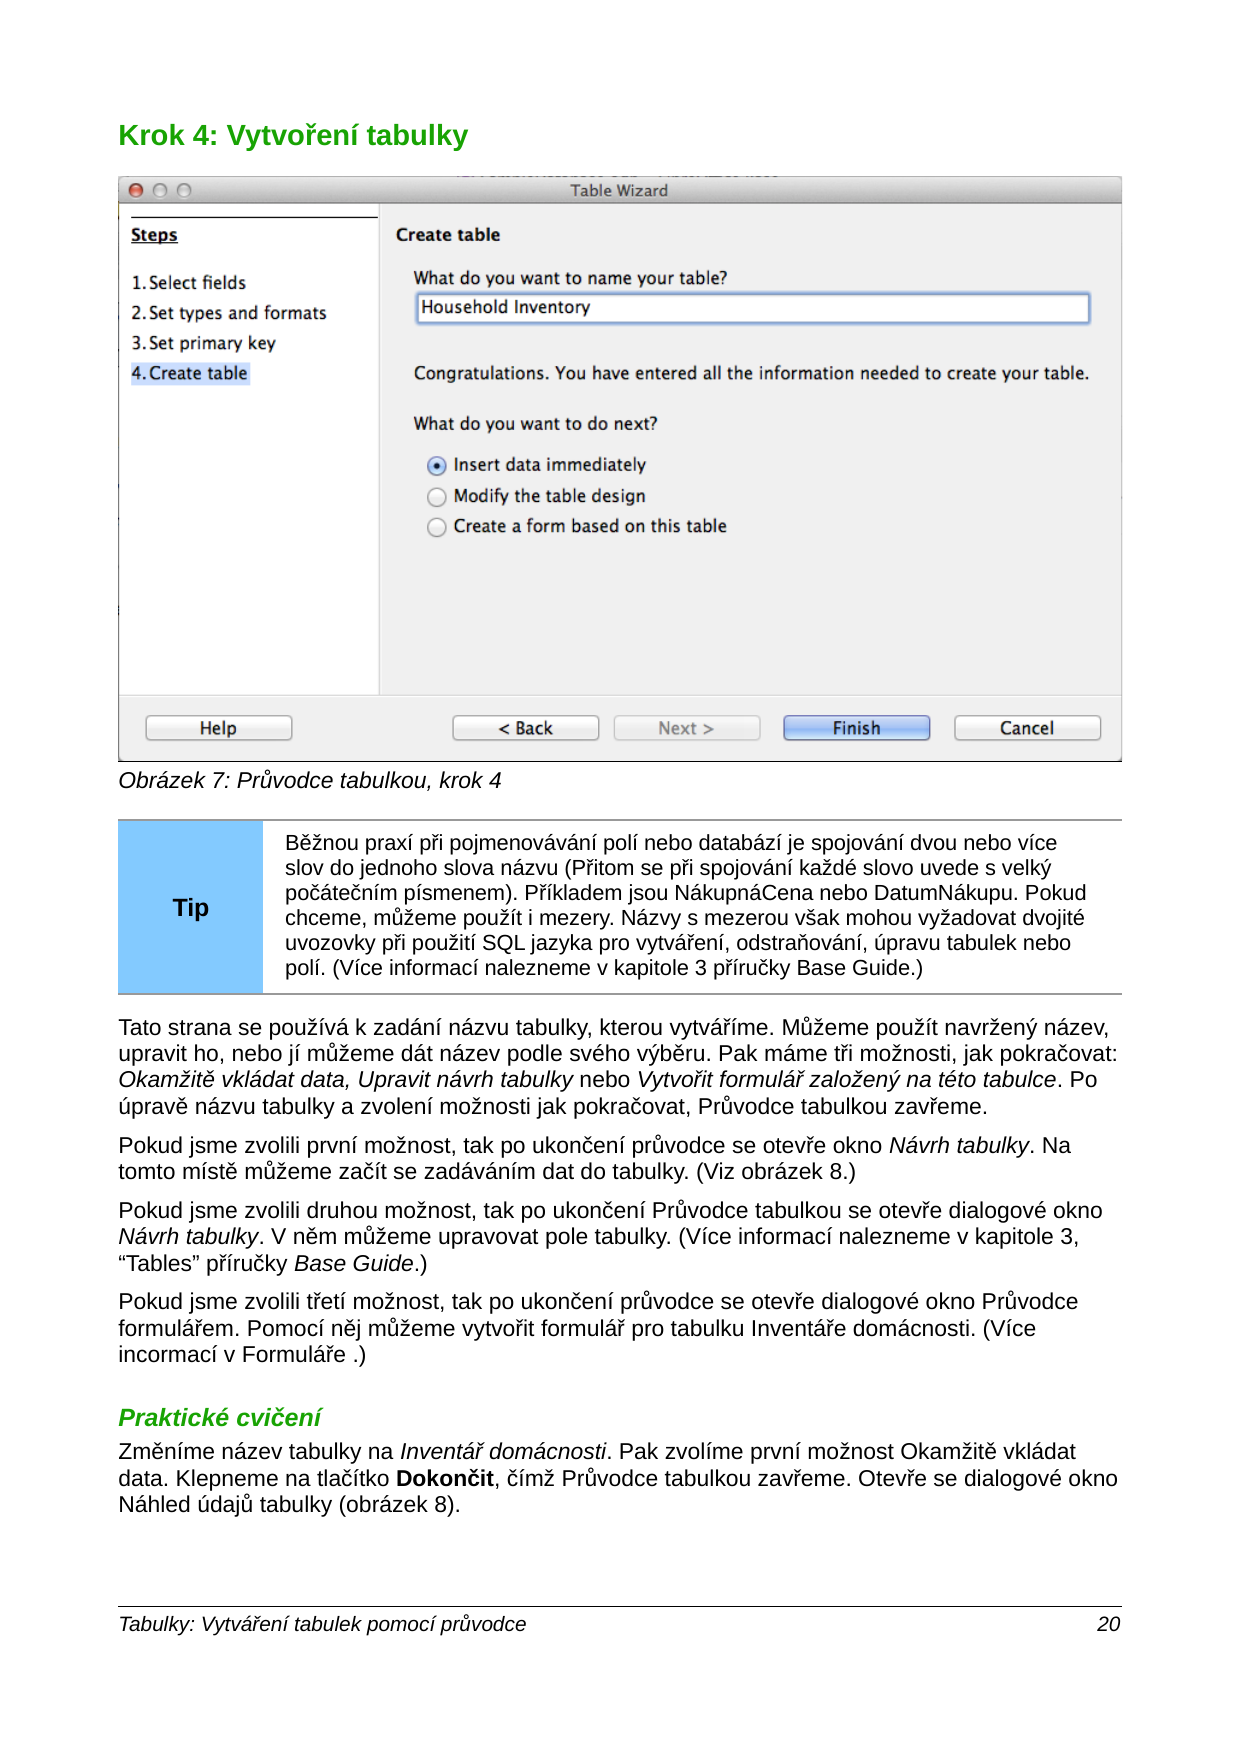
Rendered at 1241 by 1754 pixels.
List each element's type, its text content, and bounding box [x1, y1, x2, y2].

text Pokud jsme zvolili první možnost, tak po ukončení průvodce se otevře okno Návrh tabulky. Na tomto místě můžeme začít se zadáváním dat do tabulky. (Viz obrázek 8.) [118, 1132, 1122, 1184]
text Pokud jsme zvolili druhou možnost, tak po ukončení Průvodce tabulkou se otevře dialogové okno Návrh tabulky. V něm můžeme upravovat pole tabulky. (Více informací nalezneme v kapitole 3, “Tables” příručky Base Guide.) [118, 1197, 1122, 1276]
subtitle Krok 4: Vytvoření tabulky [118, 118, 1122, 152]
text Tato strana se používá k zadání názvu tabulky, kterou vytváříme. Můžeme použít navržený název, upravit ho, nebo jí můžeme dát název podle svého výběru. Pak máme tři možnosti, jak pokračovat: Okamžitě vkládat data, Upravit návrh tabulky nebo Vytvořit formulář založený na této tabulce. Po úpravě názvu tabulky a zvolení možnosti jak pokračovat, Průvodce tabulkou zavřeme. [118, 1014, 1122, 1119]
text Změníme název tabulky na Inventář domácnosti. Pak zvolíme první možnost Okamžitě vkládat data. Klepneme na tlačítko Dokončit, čímž Průvodce tabulkou zavřeme. Otevře se dialogové okno Náhled údajů tabulky (obrázek 8). [118, 1438, 1122, 1517]
table_header Běžnou praxí při pojmenovávání polí nebo databází je spojování dvou nebo více slov do jednoho slova názvu (Přitom se při spojování každé slovo uvede s velký počátečním písmenem). Příkladem jsou NákupnáCena nebo DatumNákupu. Pokud chceme, můžeme použít i mezery. Názvy s mezerou však mohou vyžadovat dvojité uvozovky při použití SQL jazyka pro vytváření, odstraňování, úpravu tabulek nebo polí. (Více informací nalezneme v kapitole 3 příručky Base Guide.) [264, 821, 1122, 993]
text Obrázek 7 : Průvodce tabulkou, krok 4 [118, 767, 1122, 794]
text Pokud jsme zvolili třetí možnost, tak po ukončení průvodce se otevře dialogové okno Průvodce formulářem. Pomocí něj můžeme vytvořit formulář pro tabulku Inventáře domácnosti. (Více incormací v Formuláře.) [118, 1288, 1122, 1367]
table_header Tip [118, 821, 263, 993]
subtitle Praktické cvičení [118, 1403, 1122, 1432]
picture [118, 176, 1123, 761]
